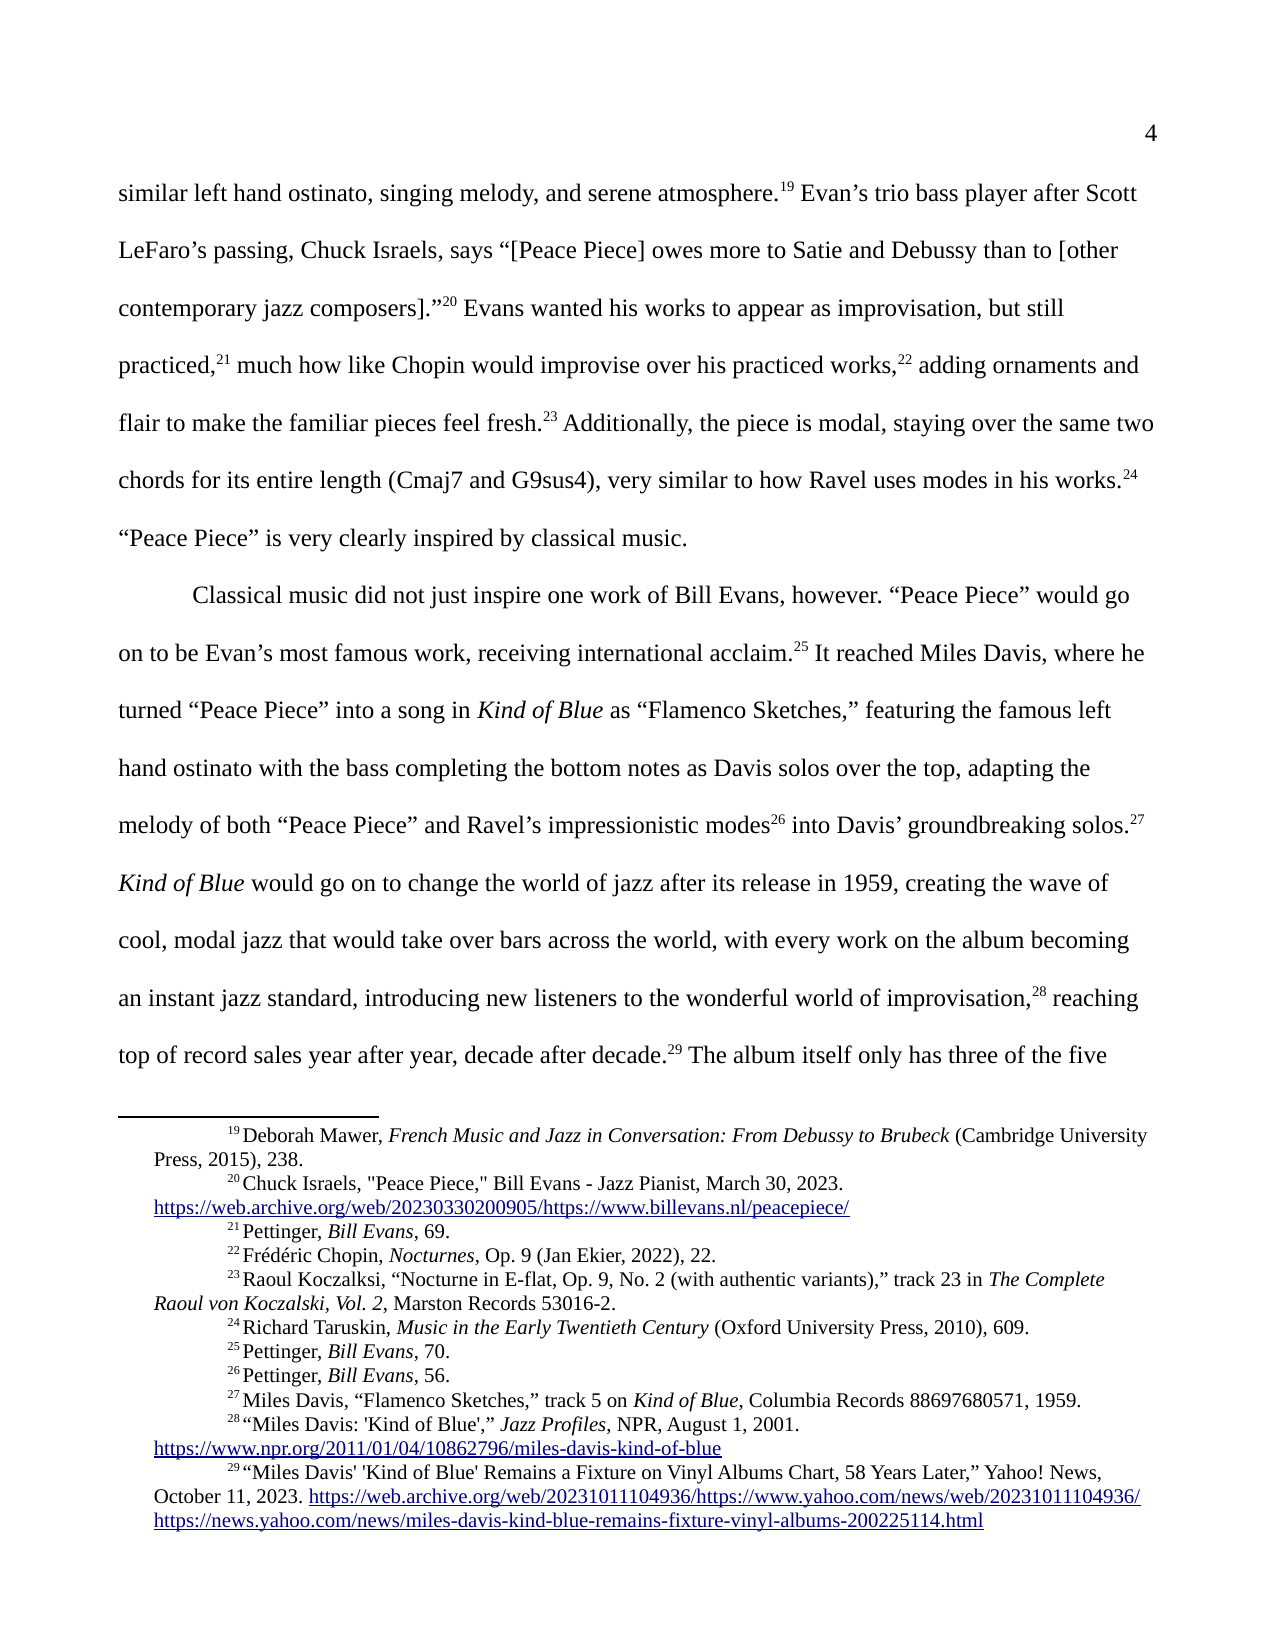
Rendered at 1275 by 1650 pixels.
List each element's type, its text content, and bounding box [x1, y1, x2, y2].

text Miles Davis, “Flamenco Sketches,” track 5 on Kind of Blue, Columbia Records 88697680571, 1959. [118, 1387, 1157, 1412]
text Pettinger, Bill Evans, 69. [118, 1219, 1157, 1243]
text similar left hand ostinato, singing melody, and serene atmosphere. Evan’s trio bass player after Scott LeFaro’s passing, Chuck Israels, says “[Peace Piece] owes more to Satie and Debussy than to [other contemporary jazz composers].” Evans wanted his works to appear as improvisation, but still practiced, much how like Chopin would improvise over his practiced works, adding ornaments and flair to make the familiar pieces feel fresh. Additionally, the piece is modal, staying over the same two chords for its entire length (Cmaj7 and G9sus4), very similar to how Ravel uses modes in his works. “Peace Piece” is very clearly inspired by classical music. [118, 178, 1157, 552]
text Raoul Koczalksi, “Nocturne in E-flat, Op. 9, No. 2 (with authentic variants),” track 23 in The Complete Raoul von Koczalski, Vol. 2, Marston Records 53016-2. [118, 1267, 1157, 1315]
text Deborah Mawer, French Music and Jazz in Conversation: From Debussy to Brubeck (Cambridge University Press, 2015), 238. [118, 1123, 1157, 1171]
text Richard Taruskin, Music in the Early Twentieth Century (Oxford University Press, 2010), 609. [118, 1315, 1157, 1339]
text Classical music did not just inspire one work of Bill Evans, however. “Peace Piece” would go on to be Evan’s most famous work, receiving international acclaim. It reached Miles Davis, where he turned “Peace Piece” into a song in Kind of Blue as “Flamenco Sketches,” featuring the famous left hand ostinato with the bass completing the bottom notes as Davis solos over the top, adapting the melody of both “Peace Piece” and Ravel’s impressionistic modes into Davis’ groundbreaking solos. Kind of Blue would go on to change the world of jazz after its release in 1959, creating the wave of cool, modal jazz that would take over bars across the world, with every work on the album becoming an instant jazz standard, introducing new listeners to the wonderful world of improvisation, reaching top of record sales year after year, decade after decade. The album itself only has three of the five [118, 581, 1157, 1069]
text Frédéric Chopin, Nocturnes, Op. 9 (Jan Ekier, 2022), 22. [118, 1243, 1157, 1267]
text Chuck Israels, "Peace Piece," Bill Evans - Jazz Pianist, March 30, 2023. https://web.archive.org/web/20230330200905/https://www.billevans.nl/peacepiece/ [118, 1171, 1157, 1219]
text Pettinger, Bill Evans, 70. [118, 1339, 1157, 1363]
text Pettinger, Bill Evans, 56. [118, 1363, 1157, 1387]
text “Miles Davis: 'Kind of Blue',” Jazz Profiles, NPR, August 1, 2001. https://www.npr.org/2011/01/04/10862796/miles-davis-kind-of-blue [118, 1412, 1157, 1460]
text “Miles Davis' 'Kind of Blue' Remains a Fixture on Vinyl Albums Chart, 58 Years Later,” Yahoo! News, October 11, 2023. https://web.archive.org/web/20231011104936/https://www.yahoo.com/news/web/20231011104936/https://news.yahoo.com/news/miles-davis-kind-blue-remains-fixture-vinyl-albums-200225114.html [118, 1460, 1157, 1532]
